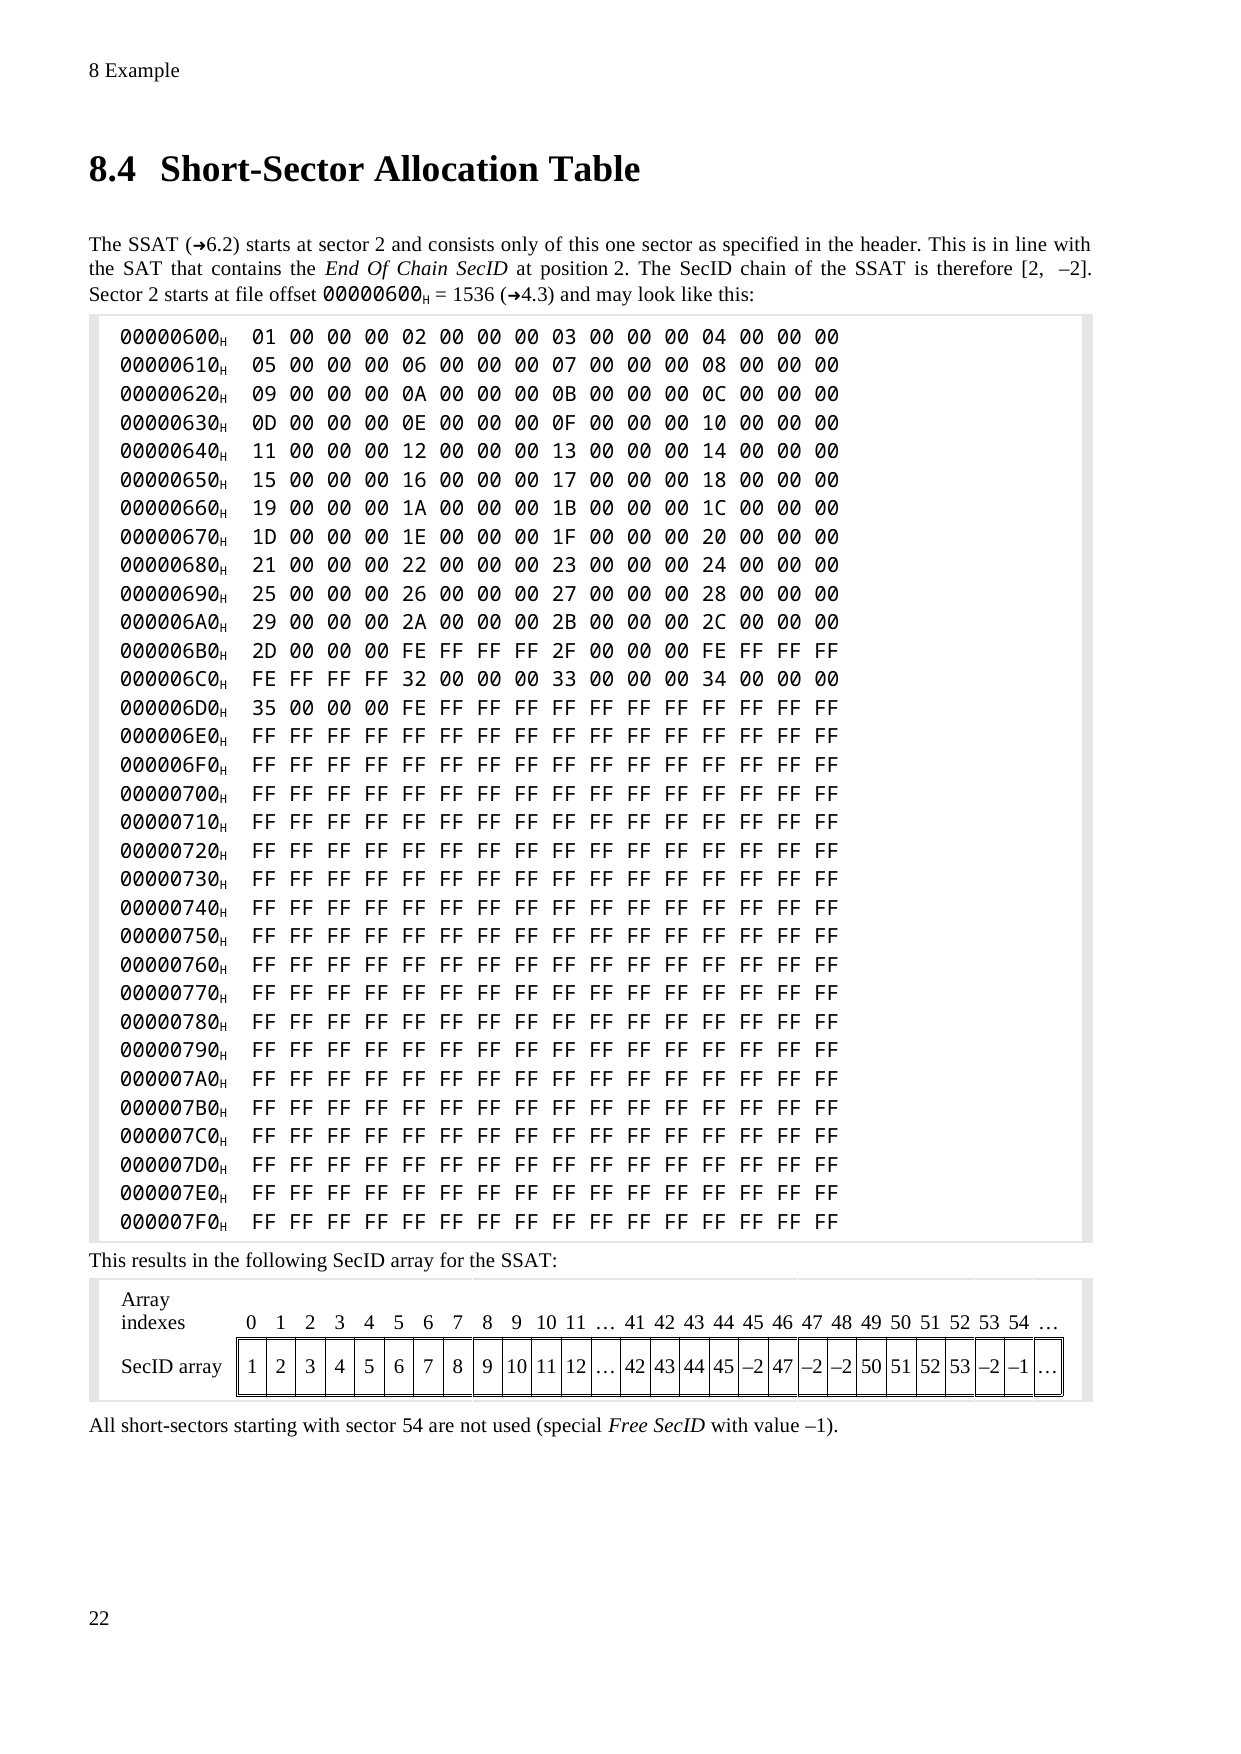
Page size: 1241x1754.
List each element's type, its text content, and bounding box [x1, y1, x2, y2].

table_header 46 [768, 1280, 797, 1337]
table_cell … [592, 1340, 620, 1394]
table_cell [1064, 1337, 1082, 1396]
table_cell 50 [857, 1340, 886, 1394]
table_header 54 [1004, 1280, 1033, 1337]
table_cell –2 [976, 1340, 1004, 1394]
table_cell 44 [680, 1340, 709, 1394]
table_header 4 [354, 1280, 384, 1337]
table_header 49 [856, 1280, 886, 1337]
table_header … [591, 1280, 620, 1337]
table_cell 11 [532, 1340, 561, 1394]
table_cell 53 [946, 1340, 974, 1394]
table_cell [99, 1337, 118, 1396]
table_cell 9 [474, 1340, 502, 1394]
table_cell 3 [296, 1340, 325, 1394]
table_header 48 [827, 1280, 856, 1337]
table_header 5 [384, 1280, 413, 1337]
table_header 50 [886, 1280, 916, 1337]
table_cell SecID array [118, 1337, 236, 1396]
table_cell 52 [917, 1340, 945, 1394]
table_cell –1 [1005, 1340, 1033, 1394]
table_header 43 [679, 1280, 709, 1337]
table_cell 4 [326, 1340, 354, 1394]
table_header 47 [798, 1280, 827, 1337]
table_cell 6 [385, 1340, 413, 1394]
table_cell 5 [355, 1340, 384, 1394]
table_cell –2 [799, 1340, 827, 1394]
table_cell 47 [769, 1340, 797, 1394]
table_header 45 [738, 1280, 768, 1337]
subtitle Short-Sector Allocation Table [88, 148, 1093, 189]
text All short-sectors starting with sector 54 are not used (special Free SecID with value –1). [88, 1414, 1093, 1437]
table_cell 12 [562, 1340, 591, 1394]
table_header 0 [236, 1280, 266, 1337]
table_cell [118, 1396, 236, 1400]
table_cell –2 [739, 1340, 768, 1394]
table_header 7 [443, 1280, 472, 1337]
text 00000600H 01 00 00 00 02 00 00 00 03 00 00 00 04 00 00 00 00000610H 05 00 00 00 06 00 00 00 07 00 00 00 08 00 00 00 00000620H 09 00 00 00 0A 00 00 00 0B 00 00 00 0C 00 00 00 00000630H 0D 00 00 00 0E 00 00 00 0F 00 00 00 10 00 00 00 00000640H 11 00 00 00 12 00 00 00 13 00 00 00 14 00 00 00 00000650H 15 00 00 00 16 00 00 00 17 00 00 00 18 00 00 00 00000660H 19 00 00 00 1A 00 00 00 1B 00 00 00 1C 00 00 00 00000670H 1D 00 00 00 1E 00 00 00 1F 00 00 00 20 00 00 00 00000680H 21 00 00 00 22 00 00 00 23 00 00 00 24 00 00 00 00000690H 25 00 00 00 26 00 00 00 27 00 00 00 28 00 00 00 000006A0H 29 00 00 00 2A 00 00 00 2B 00 00 00 2C 00 00 00 000006B0H 2D 00 00 00 FE FF FF FF 2F 00 00 00 FE FF FF FF 000006C0H FE FF FF FF 32 00 00 00 33 00 00 00 34 00 00 00 000006D0H 35 00 00 00 FE FF FF FF FF FF FF FF FF FF FF FF 000006E0H FF FF FF FF FF FF FF FF FF FF FF FF FF FF FF FF 000006F0H FF FF FF FF FF FF FF FF FF FF FF FF FF FF FF FF 00000700H FF FF FF FF FF FF FF FF FF FF FF FF FF FF FF FF 00000710H FF FF FF FF FF FF FF FF FF FF FF FF FF FF FF FF 00000720H FF FF FF FF FF FF FF FF FF FF FF FF FF FF FF FF 00000730H FF FF FF FF FF FF FF FF FF FF FF FF FF FF FF FF 00000740H FF FF FF FF FF FF FF FF FF FF FF FF FF FF FF FF 00000750H FF FF FF FF FF FF FF FF FF FF FF FF FF FF FF FF 00000760H FF FF FF FF FF FF FF FF FF FF FF FF FF FF FF FF 00000770H FF FF FF FF FF FF FF FF FF FF FF FF FF FF FF FF 00000780H FF FF FF FF FF FF FF FF FF FF FF FF FF FF FF FF 00000790H FF FF FF FF FF FF FF FF FF FF FF FF FF FF FF FF 000007A0H FF FF FF FF FF FF FF FF FF FF FF FF FF FF FF FF 000007B0H FF FF FF FF FF FF FF FF FF FF FF FF FF FF FF FF 000007C0H FF FF FF FF FF FF FF FF FF FF FF FF FF FF FF FF 000007D0H FF FF FF FF FF FF FF FF FF FF FF FF FF FF FF FF 000007E0H FF FF FF FF FF FF FF FF FF FF FF FF FF FF FF FF 000007F0H FF FF FF FF FF FF FF FF FF FF FF FF FF FF FF FF [99, 316, 1082, 1241]
text The SSAT (➜6.2) starts at sector 2 and consists only of this one sector as specified in the header. This is in line with the SAT that contains the End Of Chain SecID at position 2. The SecID chain of the SSAT is therefore [2, –2]. Sector 2 starts at file offset 00000600H = 1536 (➜4.3) and may look like this: [88, 233, 1093, 308]
table_header 1 [266, 1280, 295, 1337]
table_header 8 [473, 1280, 502, 1337]
table_header [1063, 1280, 1082, 1337]
table_header 51 [916, 1280, 945, 1337]
table_header 41 [620, 1280, 650, 1337]
table_cell 45 [710, 1340, 738, 1394]
table_cell –2 [828, 1340, 856, 1394]
table_cell 51 [887, 1340, 916, 1394]
table_header 53 [975, 1280, 1004, 1337]
table_cell 43 [651, 1340, 679, 1394]
table_cell [99, 1396, 118, 1400]
table_header 10 [531, 1280, 561, 1337]
table_cell 1 [239, 1340, 266, 1394]
table_header 42 [650, 1280, 679, 1337]
table_header 9 [502, 1280, 531, 1337]
table_header Array indexes [118, 1280, 236, 1337]
table_header … [1034, 1280, 1063, 1337]
table_cell 42 [621, 1340, 650, 1394]
table_cell [1063, 1396, 1082, 1400]
table_cell 8 [444, 1340, 472, 1394]
table_header 3 [325, 1280, 354, 1337]
table_header [99, 1280, 118, 1337]
table_header 11 [561, 1280, 591, 1337]
table_header 6 [413, 1280, 443, 1337]
table_cell 10 [503, 1340, 531, 1394]
table_cell 2 [267, 1340, 295, 1394]
table_header 2 [295, 1280, 325, 1337]
table_cell 7 [414, 1340, 443, 1394]
text This results in the following SecID array for the SSAT: [88, 1249, 1093, 1272]
table_header 52 [945, 1280, 974, 1337]
table_cell … [1035, 1338, 1063, 1396]
table_header 44 [709, 1280, 738, 1337]
